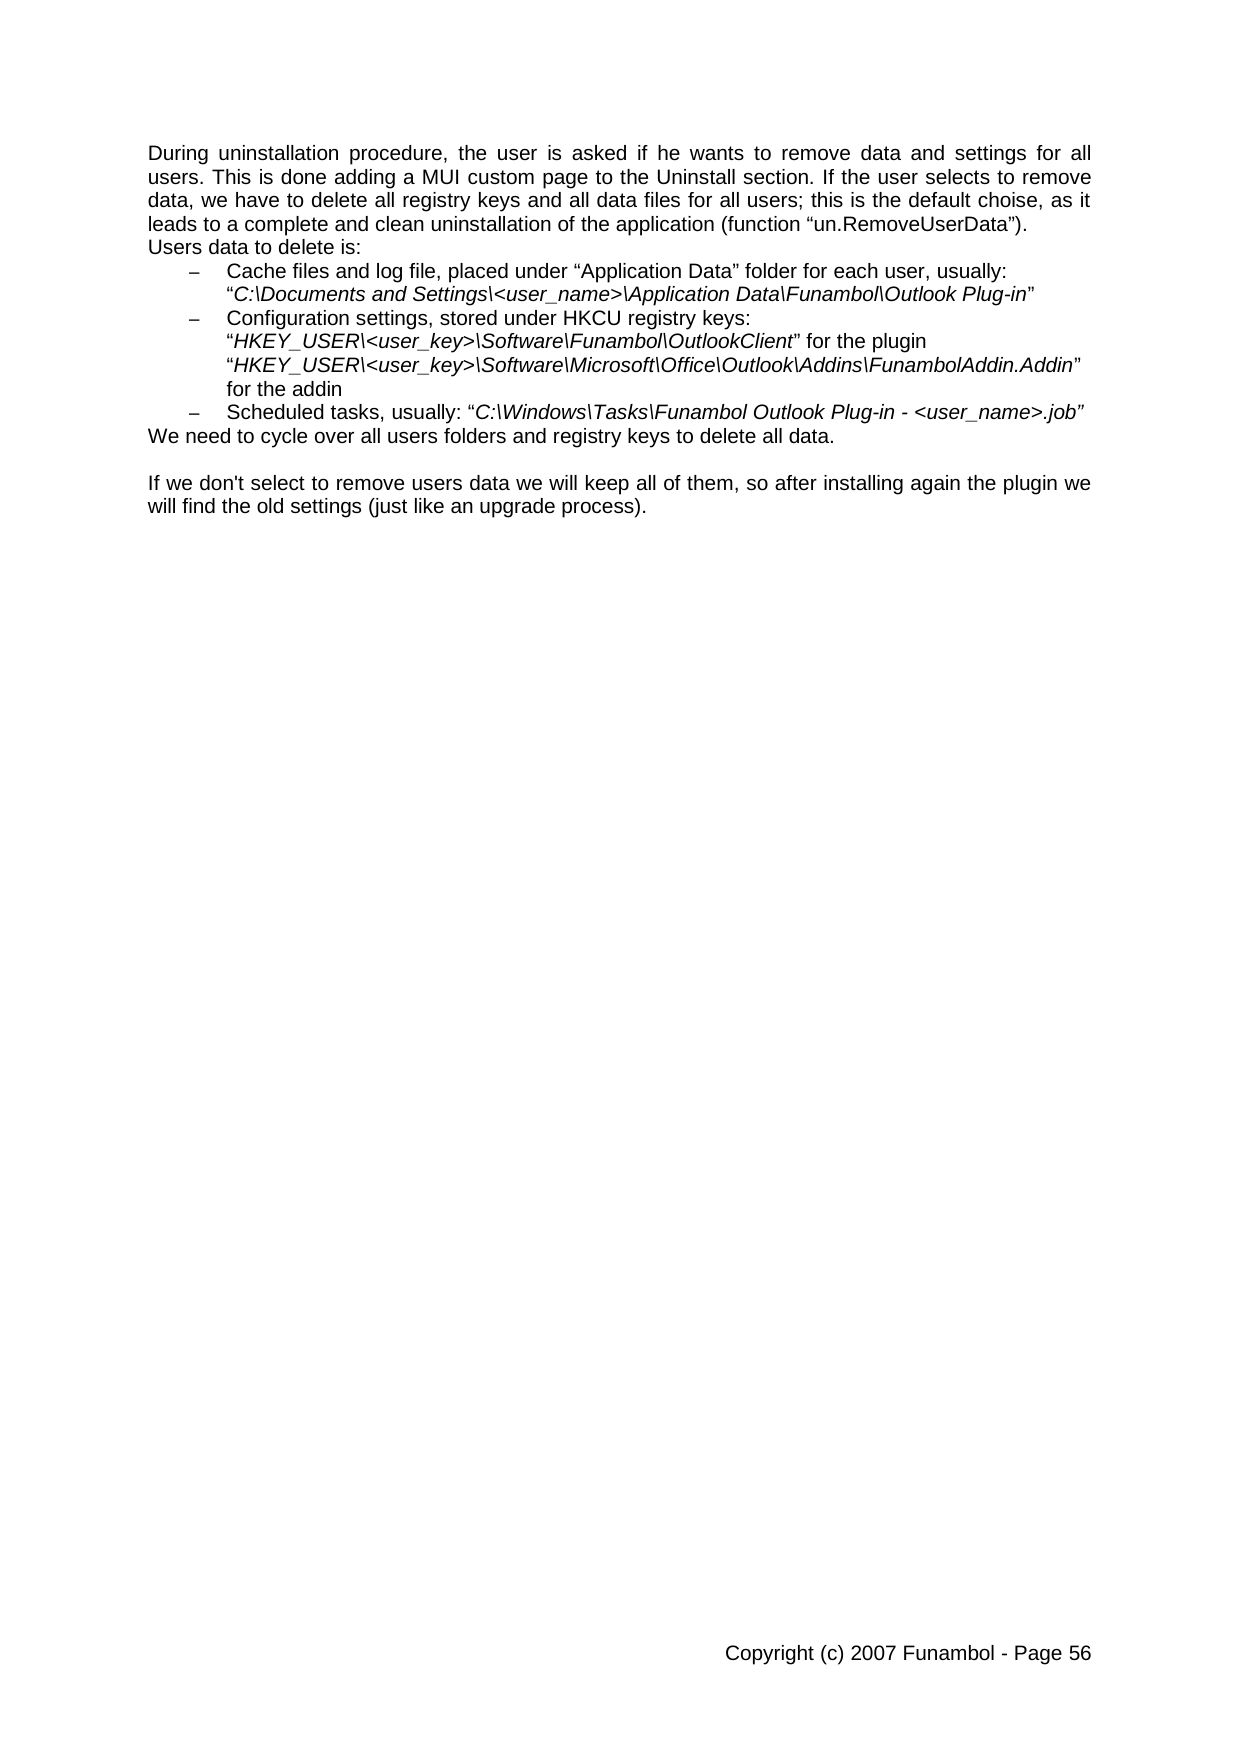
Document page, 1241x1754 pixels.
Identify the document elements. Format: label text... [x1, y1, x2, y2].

list Scheduled tasks, usually: “C:\Windows\Tasks\Funambol Outlook Plug-in - <user_name>.job” [189, 401, 1093, 424]
list Configuration settings, stored under HKCU registry keys: “HKEY_USER\<user_key>\Software\Funambol\OutlookClient” for the plugin “HKEY_USER\<user_key>\Software\Microsoft\Office\Outlook\Addins\FunambolAddin.Addin” for the addin [189, 306, 1093, 401]
list Cache files and log file, placed under “Application Data” folder for each user, usually: “C:\Documents and Settings\<user_name>\Application Data\Funambol\Outlook Plug-in” [189, 259, 1093, 306]
text Users data to delete is: [148, 236, 1093, 259]
text During uninstallation procedure, the user is asked if he wants to remove data and settings for all users. This is done adding a MUI custom page to the Uninstall section. If the user selects to remove data, we have to delete all registry keys and all data files for all users; this is the default choise, as it leads to a complete and clean uninstallation of the application (function “un.RemoveUserData”). [148, 142, 1093, 236]
text If we don't select to remove users data we will keep all of them, so after installing again the plugin we will find the old settings (just like an upgrade process). [148, 471, 1093, 518]
text We need to cycle over all users folders and registry keys to delete all data. [148, 424, 1093, 448]
